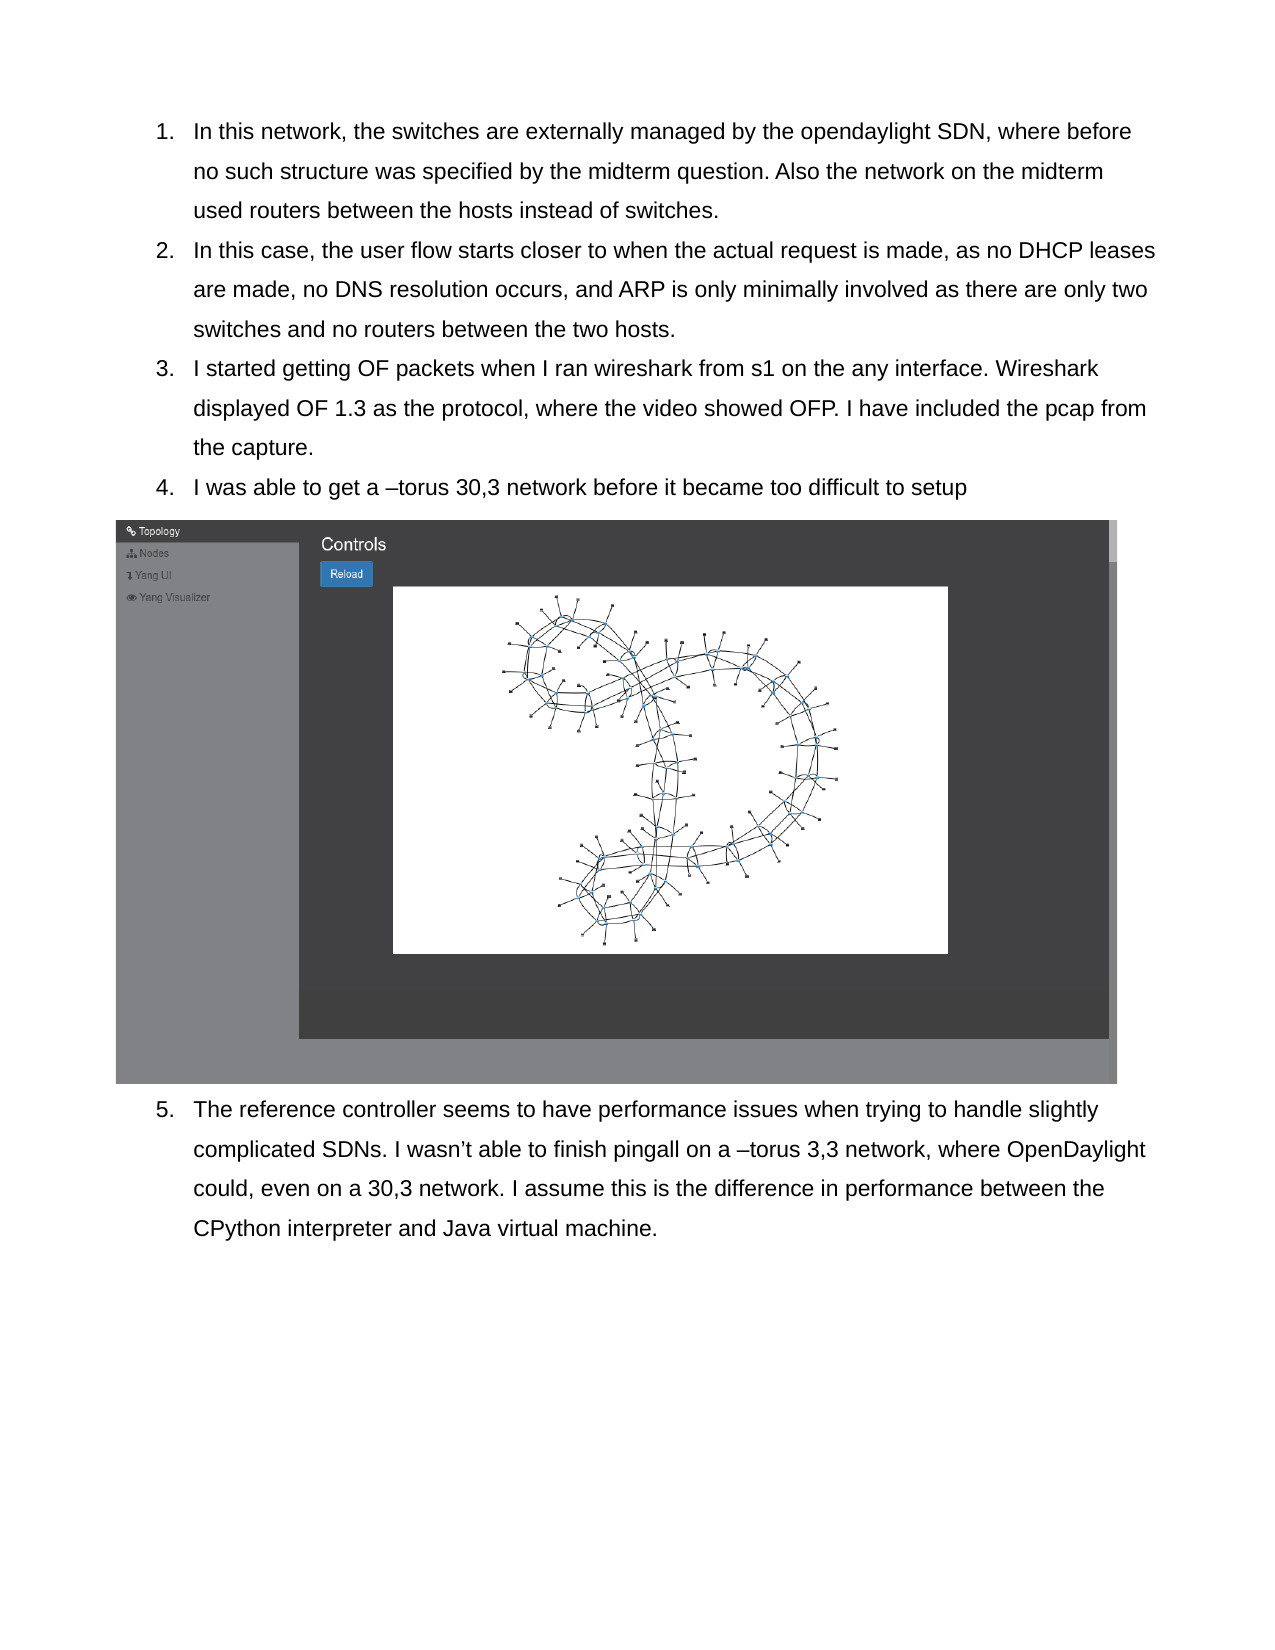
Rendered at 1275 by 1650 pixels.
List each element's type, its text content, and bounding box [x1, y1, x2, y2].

picture [115, 520, 1118, 1084]
list In this network, the switches are externally managed by the opendaylight SDN, where before no such structure was specified by the midterm question. Also the network on the midterm used routers between the hosts instead of switches. [156, 118, 1157, 223]
list I was able to get a –torus 30,3 network before it became too difficult to setup [156, 473, 1157, 500]
list I started getting OF packets when I ran wireshark from s1 on the any interface. Wireshark displayed OF 1.3 as the protocol, where the video showed OFP. I have included the pcap from the capture. [156, 355, 1157, 460]
list The reference controller seems to have performance issues when trying to handle slightly complicated SDNs. I wasn’t able to finish pingall on a –torus 3,3 network, where OpenDaylight could, even on a 30,3 network. I assume this is the difference in performance between the CPython interpreter and Java virtual machine. [156, 513, 1157, 1241]
list In this case, the user flow starts closer to when the actual request is made, as no DHCP leases are made, no DNS resolution occurs, and ARP is only minimally involved as there are only two switches and no routers between the two hosts. [156, 237, 1157, 342]
